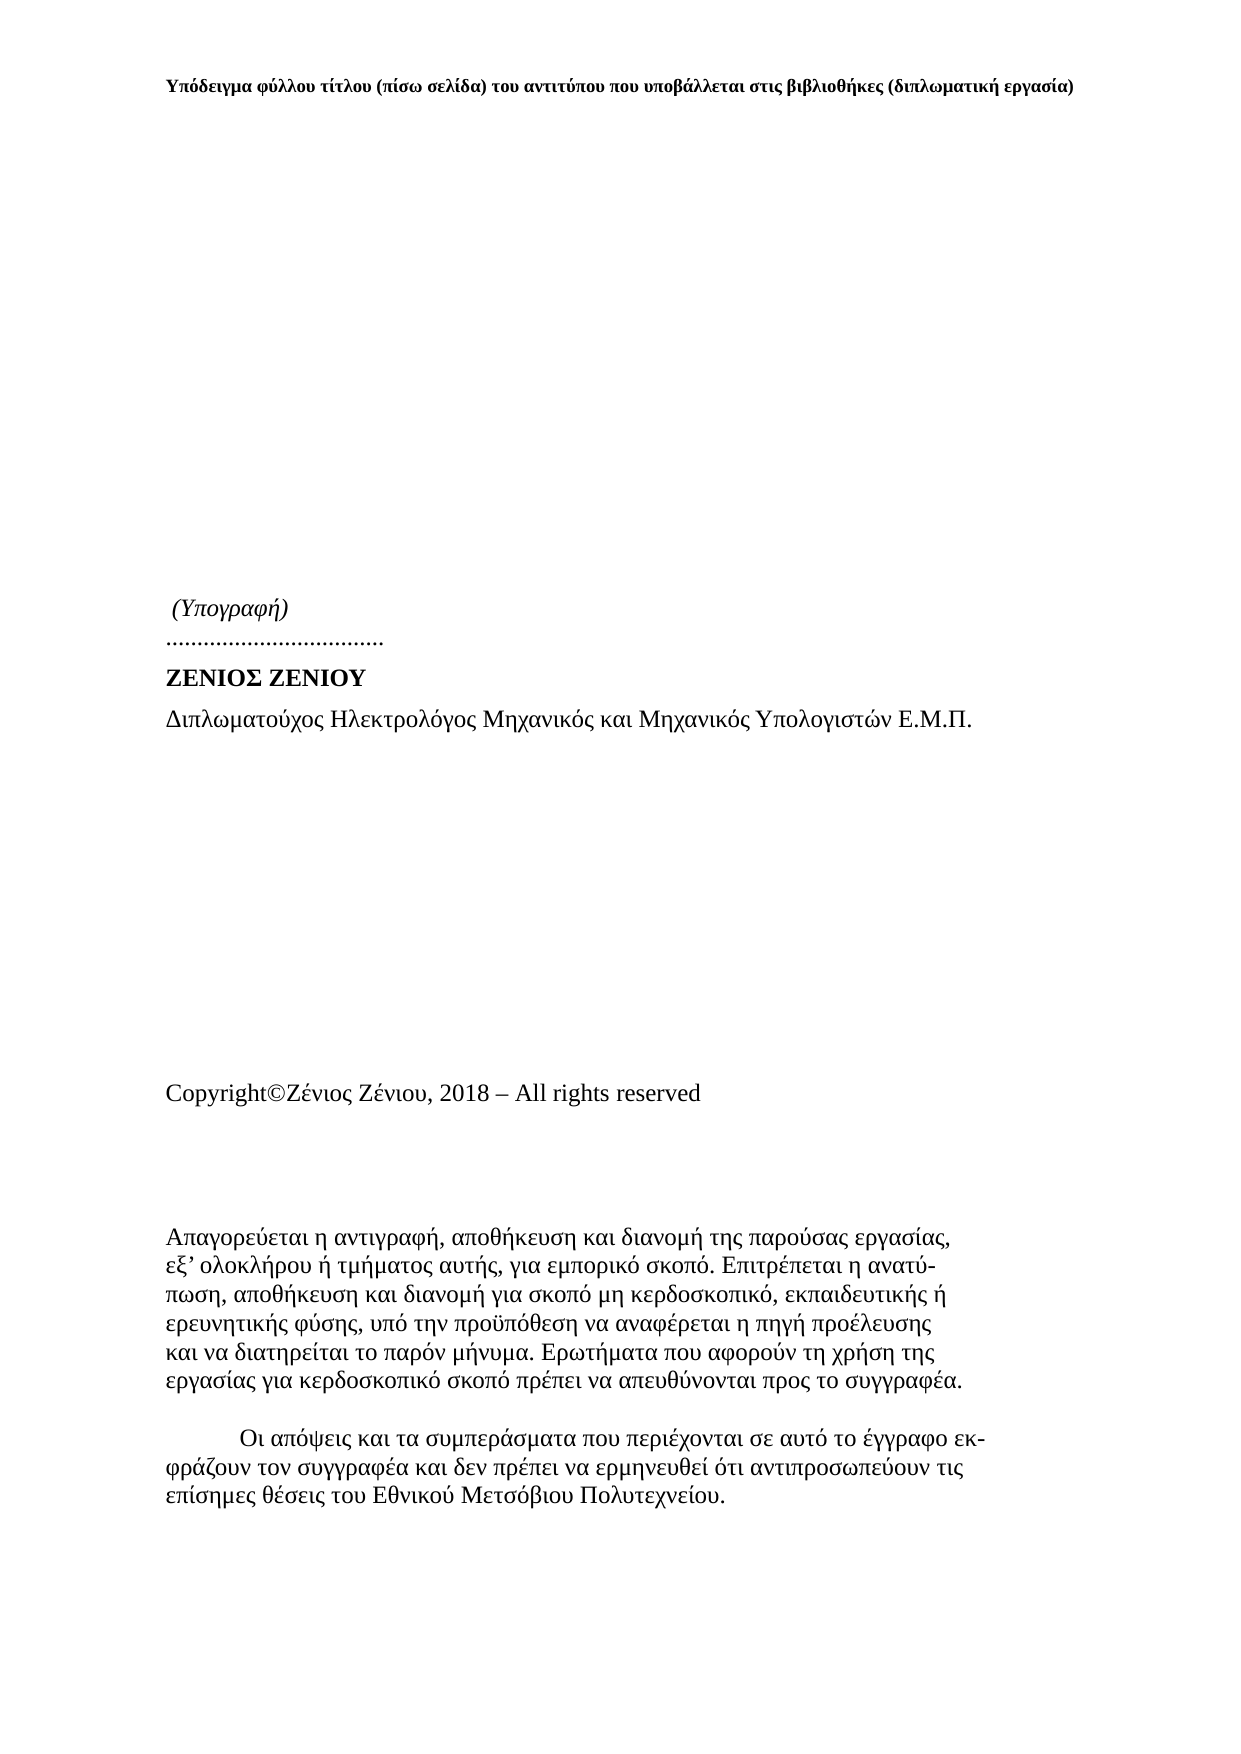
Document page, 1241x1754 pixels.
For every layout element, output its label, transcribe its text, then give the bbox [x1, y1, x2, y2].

text ΖΕΝΙΟΣ ΖΕΝΙΟΥ [165, 663, 1092, 692]
text Copyright©Ζένιος Ζένιου, 2018 – All rights reserved [165, 1078, 1092, 1107]
text επίσημες θέσεις του Εθνικού Μετσόβιου Πολυτεχνείου. [165, 1481, 1092, 1509]
text πωση, αποθήκευση και διανομή για σκοπό μη κερδοσκοπικό, εκπαιδευτικής ή [165, 1279, 1092, 1308]
text ................................... [165, 622, 1092, 651]
text και να διατηρείται το παρόν μήνυμα. Ερωτήματα που αφορούν τη χρήση της [165, 1337, 1092, 1366]
text ερευνητικής φύσης, υπό την προϋπόθεση να αναφέρεται η πηγή προέλευσης [165, 1308, 1092, 1337]
text (Υπογραφή) [165, 593, 1092, 622]
text φράζουν τον συγγραφέα και δεν πρέπει να ερμηνευθεί ότι αντιπροσωπεύουν τις [165, 1452, 1092, 1481]
text εργασίας για κερδοσκοπικό σκοπό πρέπει να απευθύνονται προς το συγγραφέα. [165, 1366, 1092, 1394]
text εξ’ ολοκλήρου ή τμήματος αυτής, για εμπορικό σκοπό. Επιτρέπεται η ανατύ- [165, 1251, 1092, 1279]
text Διπλωματούχος Ηλεκτρολόγος Μηχανικός και Μηχανικός Υπολογιστών Ε.Μ.Π. [165, 704, 1092, 733]
text Οι απόψεις και τα συμπεράσματα που περιέχονται σε αυτό το έγγραφο εκ- [165, 1423, 1092, 1452]
text Απαγορεύεται η αντιγραφή, αποθήκευση και διανομή της παρούσας εργασίας, [165, 1222, 1092, 1251]
